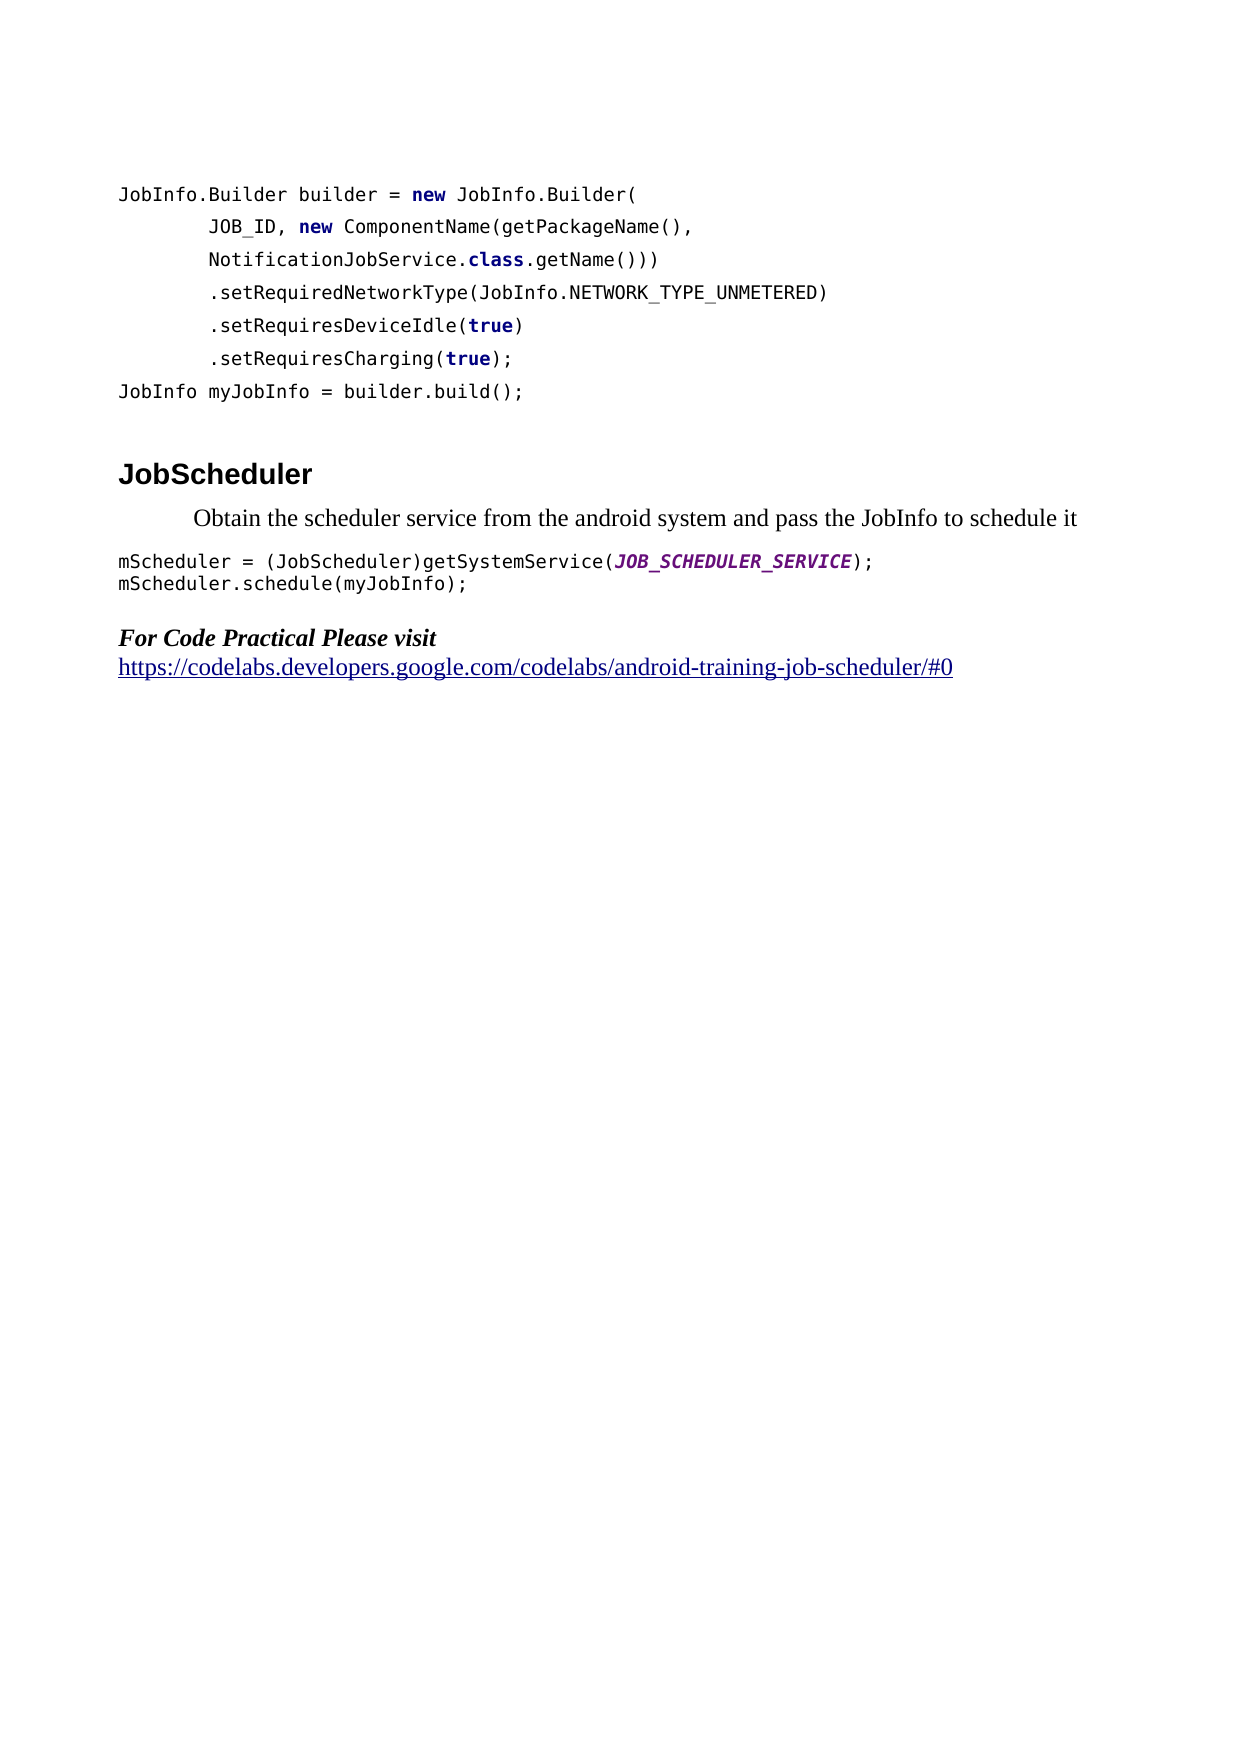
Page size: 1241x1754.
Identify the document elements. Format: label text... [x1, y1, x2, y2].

text mScheduler = (JobScheduler)getSystemService(JOB_SCHEDULER_SERVICE); mScheduler.schedule(myJobInfo); [118, 551, 1122, 594]
text For Code Practical Please visit [118, 623, 1122, 652]
text https://codelabs.developers.google.com/codelabs/android-training-job-scheduler/#0 [118, 652, 1122, 681]
subtitle JobScheduler [118, 457, 1122, 491]
text JobInfo.Builder builder = new JobInfo.Builder( JOB_ID, new ComponentName(getPackageName(), NotificationJobService.class.getName())) .setRequiredNetworkType(JobInfo.NETWORK_TYPE_UNMETERED) .setRequiresDeviceIdle(true) .setRequiresCharging(true); JobInfo myJobInfo = builder.build(); [118, 184, 1122, 402]
text Obtain the scheduler service from the android system and pass the JobInfo to schedule it [118, 503, 1122, 532]
